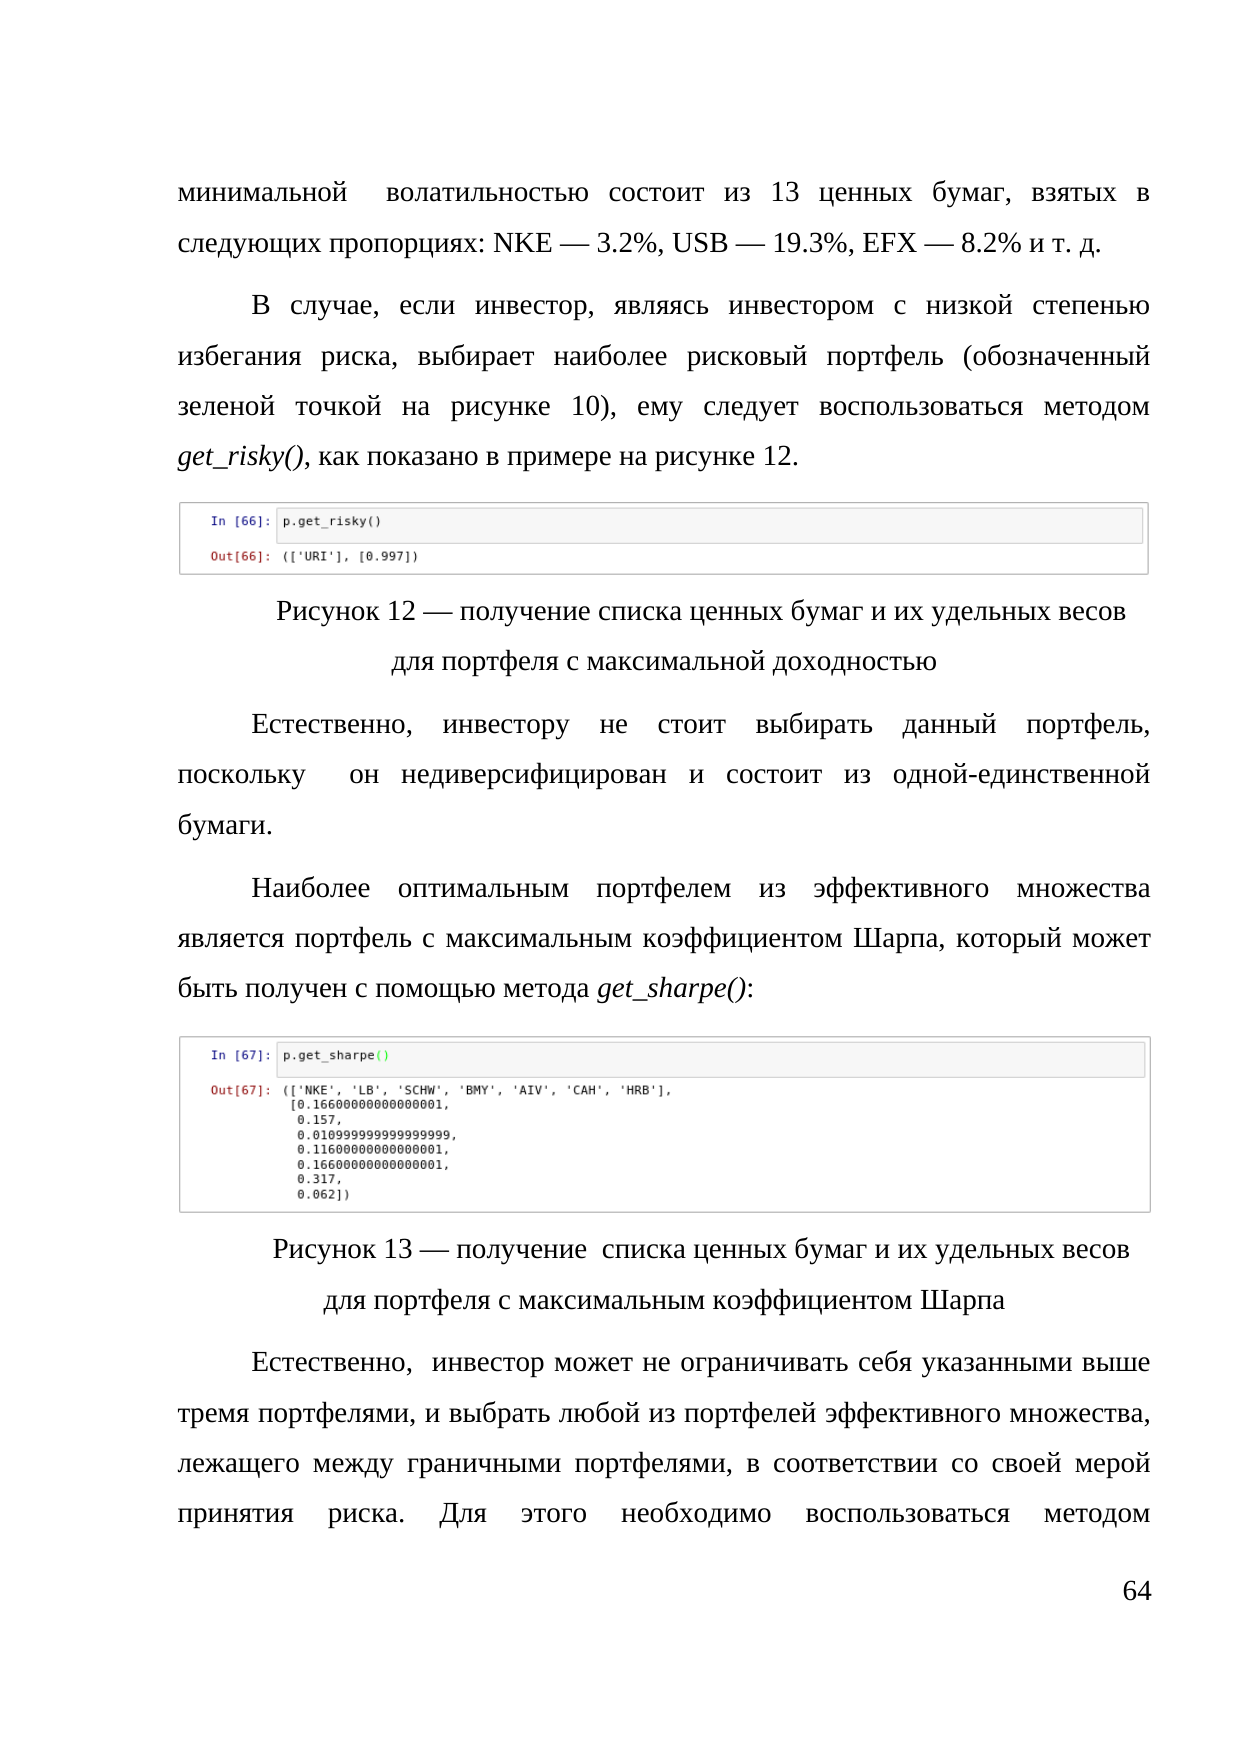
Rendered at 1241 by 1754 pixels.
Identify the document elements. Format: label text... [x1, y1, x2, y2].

picture [177, 1033, 1152, 1215]
picture [177, 501, 1152, 577]
text Рисунок 13 — получение списка ценных бумаг и их удельных весов для портфеля с максимальным коэффициентом Шарпа [177, 1215, 1152, 1315]
text Естественно, инвестору не стоит выбирать данный портфель, поскольку он недиверсифицирован и состоит из одной-единственной бумаги. [177, 706, 1152, 841]
text Рисунок 12 — получение списка ценных бумаг и их удельных весов для портфеля с максимальной доходностью [177, 577, 1152, 677]
text В случае, если инвестор, являясь инвестором с низкой степенью избегания риска, выбирает наиболее рисковый портфель (обозначенный зеленой точкой на рисунке 10), ему следует воспользоваться методом get_risky(), как показано в примере на рисунке 12. [177, 287, 1152, 472]
text минимальной волатильностью состоит из 13 ценных бумаг, взятых в следующих пропорциях: NKE — 3.2%, USB — 19.3%, EFX — 8.2% и т. д. [177, 174, 1152, 258]
text Наиболее оптимальным портфелем из эффективного множества является портфель с максимальным коэффициентом Шарпа, который может быть получен с помощью метода get_sharpe(): [177, 870, 1152, 1004]
text Естественно, инвестор может не ограничивать себя указанными выше тремя портфелями, и выбрать любой из портфелей эффективного множества, лежащего между граничными портфелями, в соответствии со своей мерой принятия риска. Для этого необходимо воспользоваться методом [177, 1344, 1152, 1529]
